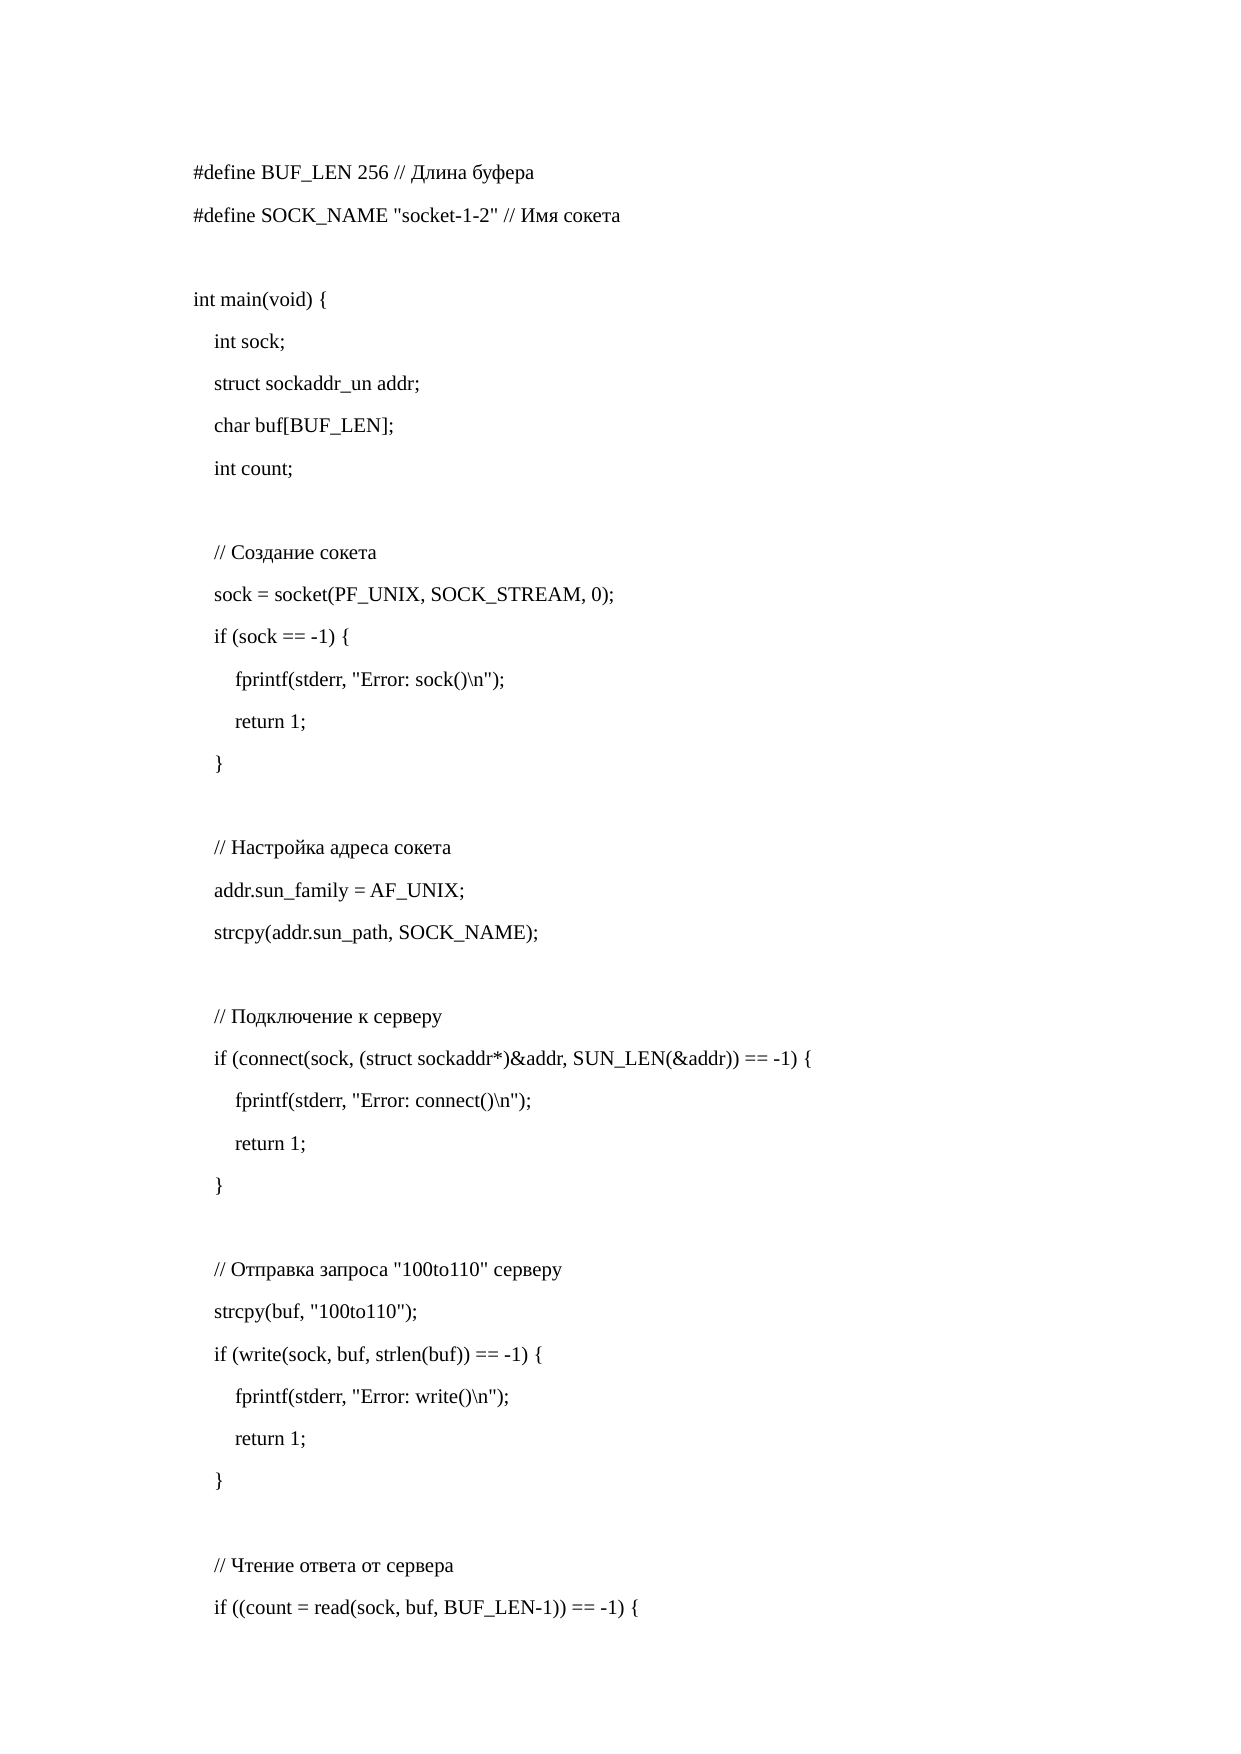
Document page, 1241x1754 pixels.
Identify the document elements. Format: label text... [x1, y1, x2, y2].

text } [193, 1468, 1122, 1492]
text if (write(sock, buf, strlen(buf)) == -1) { [193, 1342, 1122, 1366]
text #define SOCK_NAME "socket-1-2" // Имя сокета [193, 202, 1122, 227]
text fprintf(stderr, "Error: write()\n"); [193, 1384, 1122, 1408]
text #define BUF_LEN 256 // Длина буфера [193, 160, 1122, 184]
text } [193, 751, 1122, 775]
text // Настройка адреса сокета [193, 835, 1122, 859]
text // Отправка запроса "100to110" серверу [193, 1257, 1122, 1281]
text fprintf(stderr, "Error: connect()\n"); [193, 1088, 1122, 1112]
text if (sock == -1) { [193, 624, 1122, 648]
text sock = socket(PF_UNIX, SOCK_STREAM, 0); [193, 582, 1122, 606]
text int main(void) { [193, 287, 1122, 311]
text strcpy(addr.sun_path, SOCK_NAME); [193, 920, 1122, 944]
text } [193, 1173, 1122, 1197]
text fprintf(stderr, "Error: sock()\n"); [193, 667, 1122, 691]
text // Создание сокета [193, 540, 1122, 564]
text char buf[BUF_LEN]; [193, 413, 1122, 437]
text return 1; [193, 1131, 1122, 1155]
text return 1; [193, 709, 1122, 733]
text if (connect(sock, (struct sockaddr*)&addr, SUN_LEN(&addr)) == -1) { [193, 1046, 1122, 1070]
text struct sockaddr_un addr; [193, 371, 1122, 395]
text int sock; [193, 329, 1122, 353]
text // Подключение к серверу [193, 1004, 1122, 1028]
text // Чтение ответа от сервера [193, 1552, 1122, 1577]
text if ((count = read(sock, buf, BUF_LEN-1)) == -1) { [193, 1595, 1122, 1619]
text return 1; [193, 1426, 1122, 1450]
text strcpy(buf, "100to110"); [193, 1299, 1122, 1323]
text addr.sun_family = AF_UNIX; [193, 877, 1122, 902]
text int count; [193, 456, 1122, 480]
